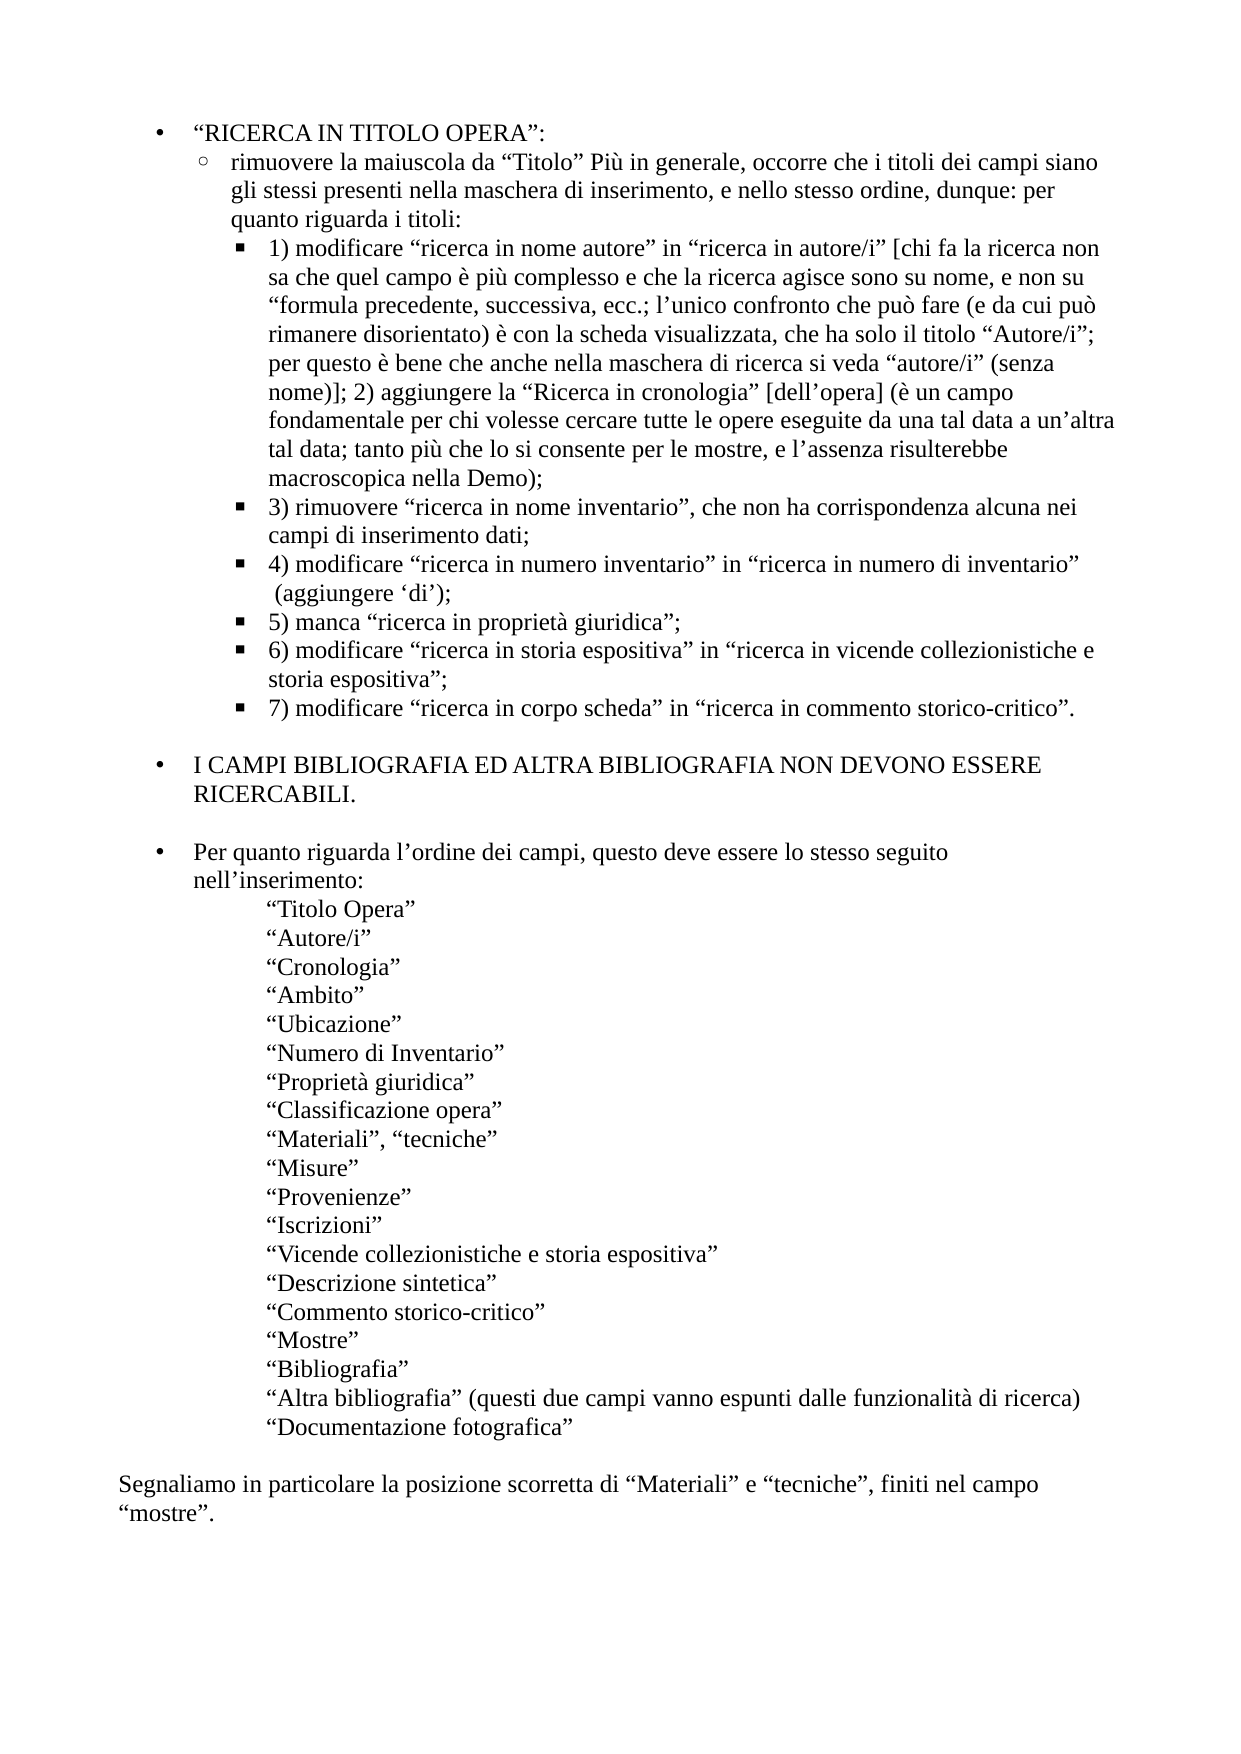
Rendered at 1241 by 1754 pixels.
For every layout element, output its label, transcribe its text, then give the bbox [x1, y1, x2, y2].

text “Autore/i” [118, 923, 1122, 952]
text “Titolo Opera” [118, 894, 1122, 923]
list 6) modificare “ricerca in storia espositiva” in “ricerca in vicende collezionistiche e storia espositiva”; [231, 636, 1122, 693]
text “Iscrizioni” [118, 1211, 1122, 1239]
list 1) modificare “ricerca in nome autore” in “ricerca in autore/i” [chi fa la ricerca non sa che quel campo è più complesso e che la ricerca agisce sono su nome, e non su “formula precedente, successiva, ecc.; l’unico confronto che può fare (e da cui può rimanere disorientato) è con la scheda visualizzata, che ha solo il titolo “Autore/i”; per questo è bene che anche nella maschera di ricerca si veda “autore/i” (senza nome)]; 2) aggiungere la “Ricerca in cronologia” [dell’opera] (è un campo fondamentale per chi volesse cercare tutte le opere eseguite da una tal data a un’altra tal data; tanto più che lo si consente per le mostre, e l’assenza risulterebbe macroscopica nella Demo); [231, 233, 1122, 492]
text “Bibliografia” [118, 1354, 1122, 1383]
text “Misure” [118, 1153, 1122, 1182]
text “Ambito” [118, 981, 1122, 1009]
text “Documentazione fotografica” [118, 1412, 1122, 1441]
text “Provenienze” [118, 1182, 1122, 1211]
text “Materiali”, “tecniche” [118, 1124, 1122, 1153]
text “Numero di Inventario” [118, 1038, 1122, 1067]
text “Altra bibliografia” (questi due campi vanno espunti dalle funzionalità di ricerca) [118, 1383, 1122, 1412]
text “Descrizione sintetica” [118, 1268, 1122, 1297]
list 7) modificare “ricerca in corpo scheda” in “ricerca in commento storico-critico”. [231, 693, 1122, 722]
text Segnaliamo in particolare la posizione scorretta di “Materiali” e “tecniche”, finiti nel campo “mostre”. [118, 1469, 1122, 1527]
text “Cronologia” [118, 952, 1122, 981]
list 3) rimuovere “ricerca in nome inventario”, che non ha corrispondenza alcuna nei campi di inserimento dati; [231, 492, 1122, 549]
text “Ubicazione” [118, 1009, 1122, 1038]
list I CAMPI BIBLIOGRAFIA ED ALTRA BIBLIOGRAFIA NON DEVONO ESSERE RICERCABILI. [156, 751, 1122, 808]
text “Mostre” [118, 1326, 1122, 1354]
text “Proprietà giuridica” [118, 1067, 1122, 1096]
list “RICERCA IN TITOLO OPERA”: [156, 118, 1122, 147]
text “Classificazione opera” [118, 1096, 1122, 1124]
list (aggiungere ‘di’); [231, 578, 1122, 607]
list 4) modificare “ricerca in numero inventario” in “ricerca in numero di inventario” [231, 549, 1122, 578]
text “Vicende collezionistiche e storia espositiva” [118, 1239, 1122, 1268]
list Per quanto riguarda l’ordine dei campi, questo deve essere lo stesso seguito nell’inserimento: [156, 837, 1122, 894]
text “Commento storico-critico” [118, 1297, 1122, 1326]
list 5) manca “ricerca in proprietà giuridica”; [231, 607, 1122, 636]
list rimuovere la maiuscola da “Titolo” Più in generale, occorre che i titoli dei campi siano gli stessi presenti nella maschera di inserimento, e nello stesso ordine, dunque: per quanto riguarda i titoli: [193, 147, 1122, 233]
